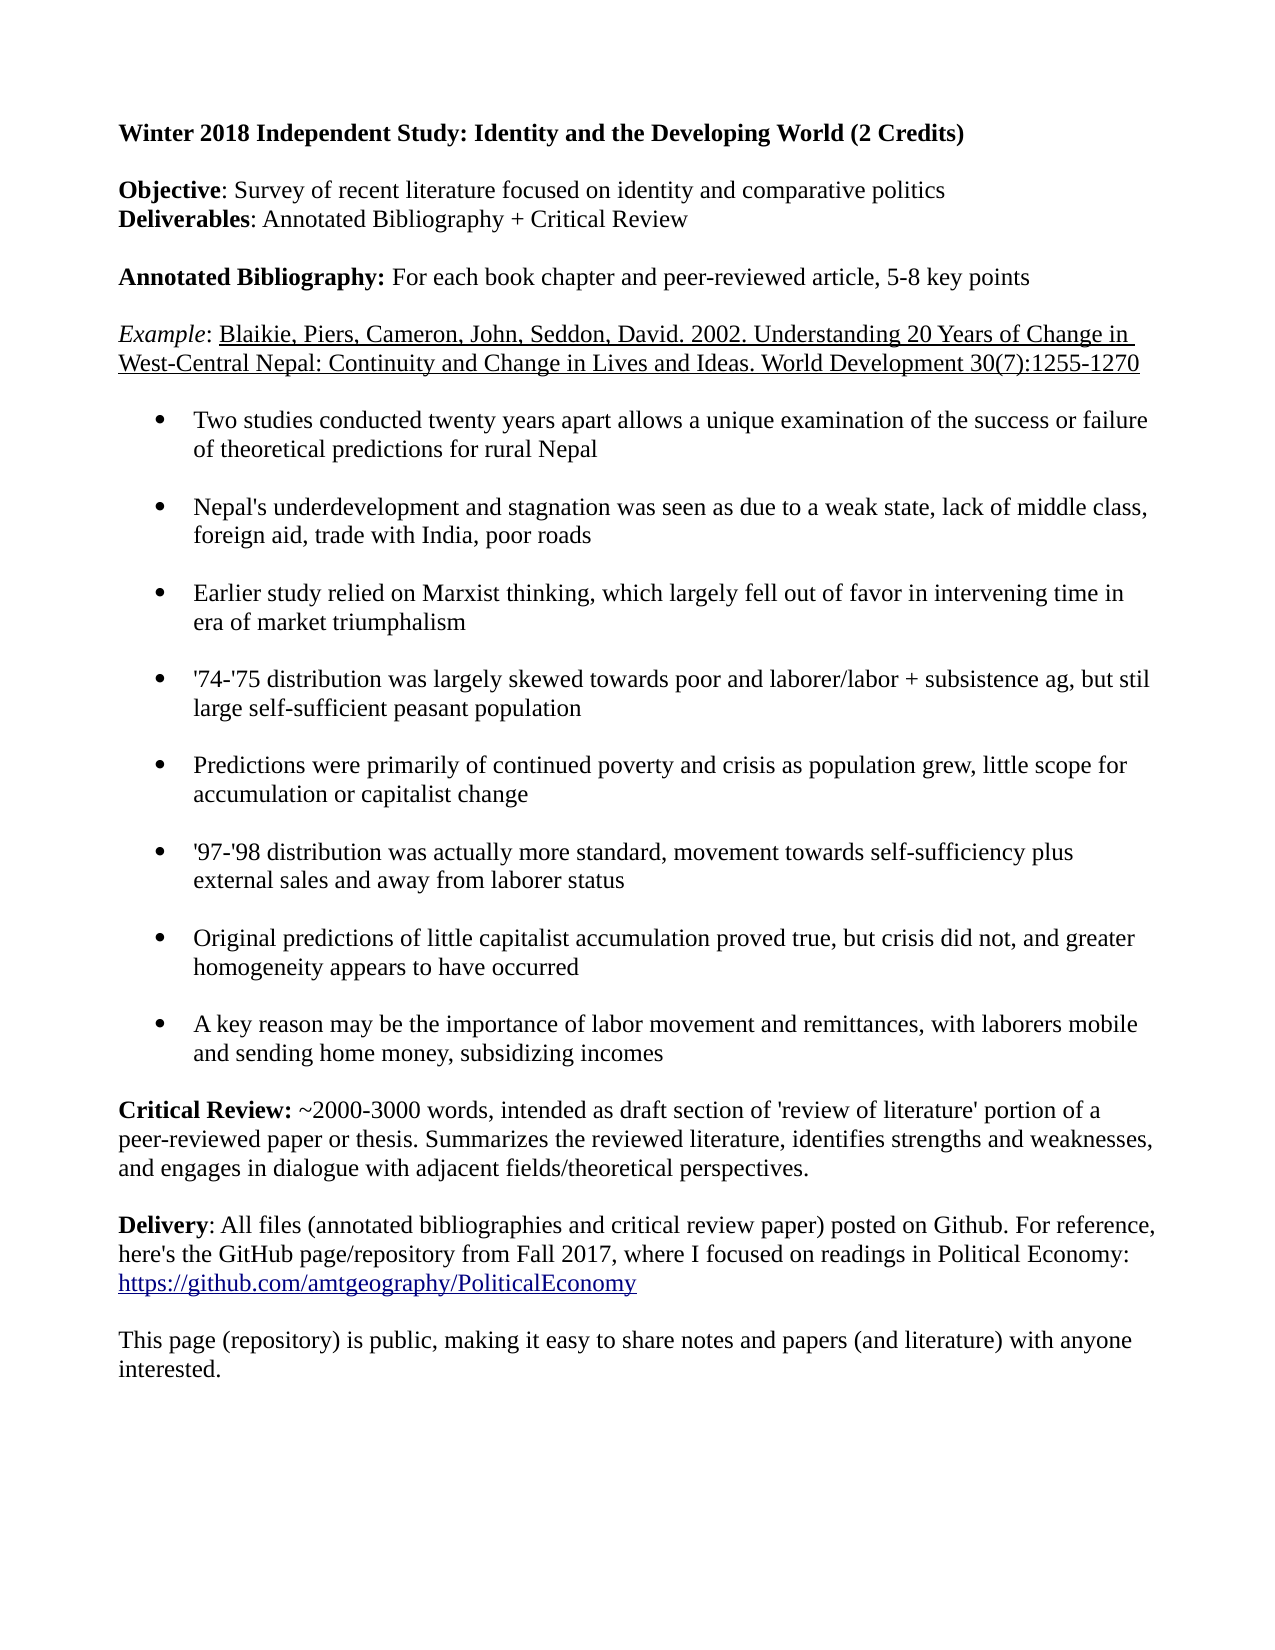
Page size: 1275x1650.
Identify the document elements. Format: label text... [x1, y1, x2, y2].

list Earlier study relied on Marxist thinking, which largely fell out of favor in intervening time in era of market triumphalism [156, 578, 1157, 636]
list Predictions were primarily of continued poverty and crisis as population grew, little scope for accumulation or capitalist change [156, 751, 1157, 808]
text Objective: Survey of recent literature focused on identity and comparative politics [118, 176, 1157, 204]
text https://github.com/amtgeography/PoliticalEconomy [118, 1268, 1157, 1297]
text Delivery: All files (annotated bibliographies and critical review paper) posted on Github. For reference, here's the GitHub page/repository from Fall 2017, where I focused on readings in Political Economy: [118, 1211, 1157, 1268]
list Original predictions of little capitalist accumulation proved true, but crisis did not, and greater homogeneity appears to have occurred [156, 923, 1157, 981]
list Nepal's underdevelopment and stagnation was seen as due to a weak state, lack of middle class, foreign aid, trade with India, poor roads [156, 492, 1157, 549]
text Deliverables: Annotated Bibliography + Critical Review [118, 204, 1157, 233]
text This page (repository) is public, making it easy to share notes and papers (and literature) with anyone interested. [118, 1326, 1157, 1383]
list A key reason may be the importance of labor movement and remittances, with laborers mobile and sending home money, subsidizing incomes [156, 1009, 1157, 1067]
list Two studies conducted twenty years apart allows a unique examination of the success or failure of theoretical predictions for rural Nepal [156, 406, 1157, 463]
list '97-'98 distribution was actually more standard, movement towards self-sufficiency plus external sales and away from laborer status [156, 837, 1157, 894]
list '74-'75 distribution was largely skewed towards poor and laborer/labor + subsistence ag, but stil large self-sufficient peasant population [156, 664, 1157, 722]
text Critical Review: ~2000-3000 words, intended as draft section of 'review of literature' portion of a peer-reviewed paper or thesis. Summarizes the reviewed literature, identifies strengths and weaknesses, and engages in dialogue with adjacent fields/theoretical perspectives. [118, 1096, 1157, 1182]
text Annotated Bibliography: For each book chapter and peer-reviewed article, 5-8 key points [118, 262, 1157, 291]
text Example: Blaikie, Piers, Cameron, John, Seddon, David. 2002. Understanding 20 Years of Change in West-Central Nepal: Continuity and Change in Lives and Ideas. World Development 30(7):1255-1270 [118, 319, 1157, 377]
text Winter 2018 Independent Study: Identity and the Developing World (2 Credits) [118, 118, 1157, 147]
